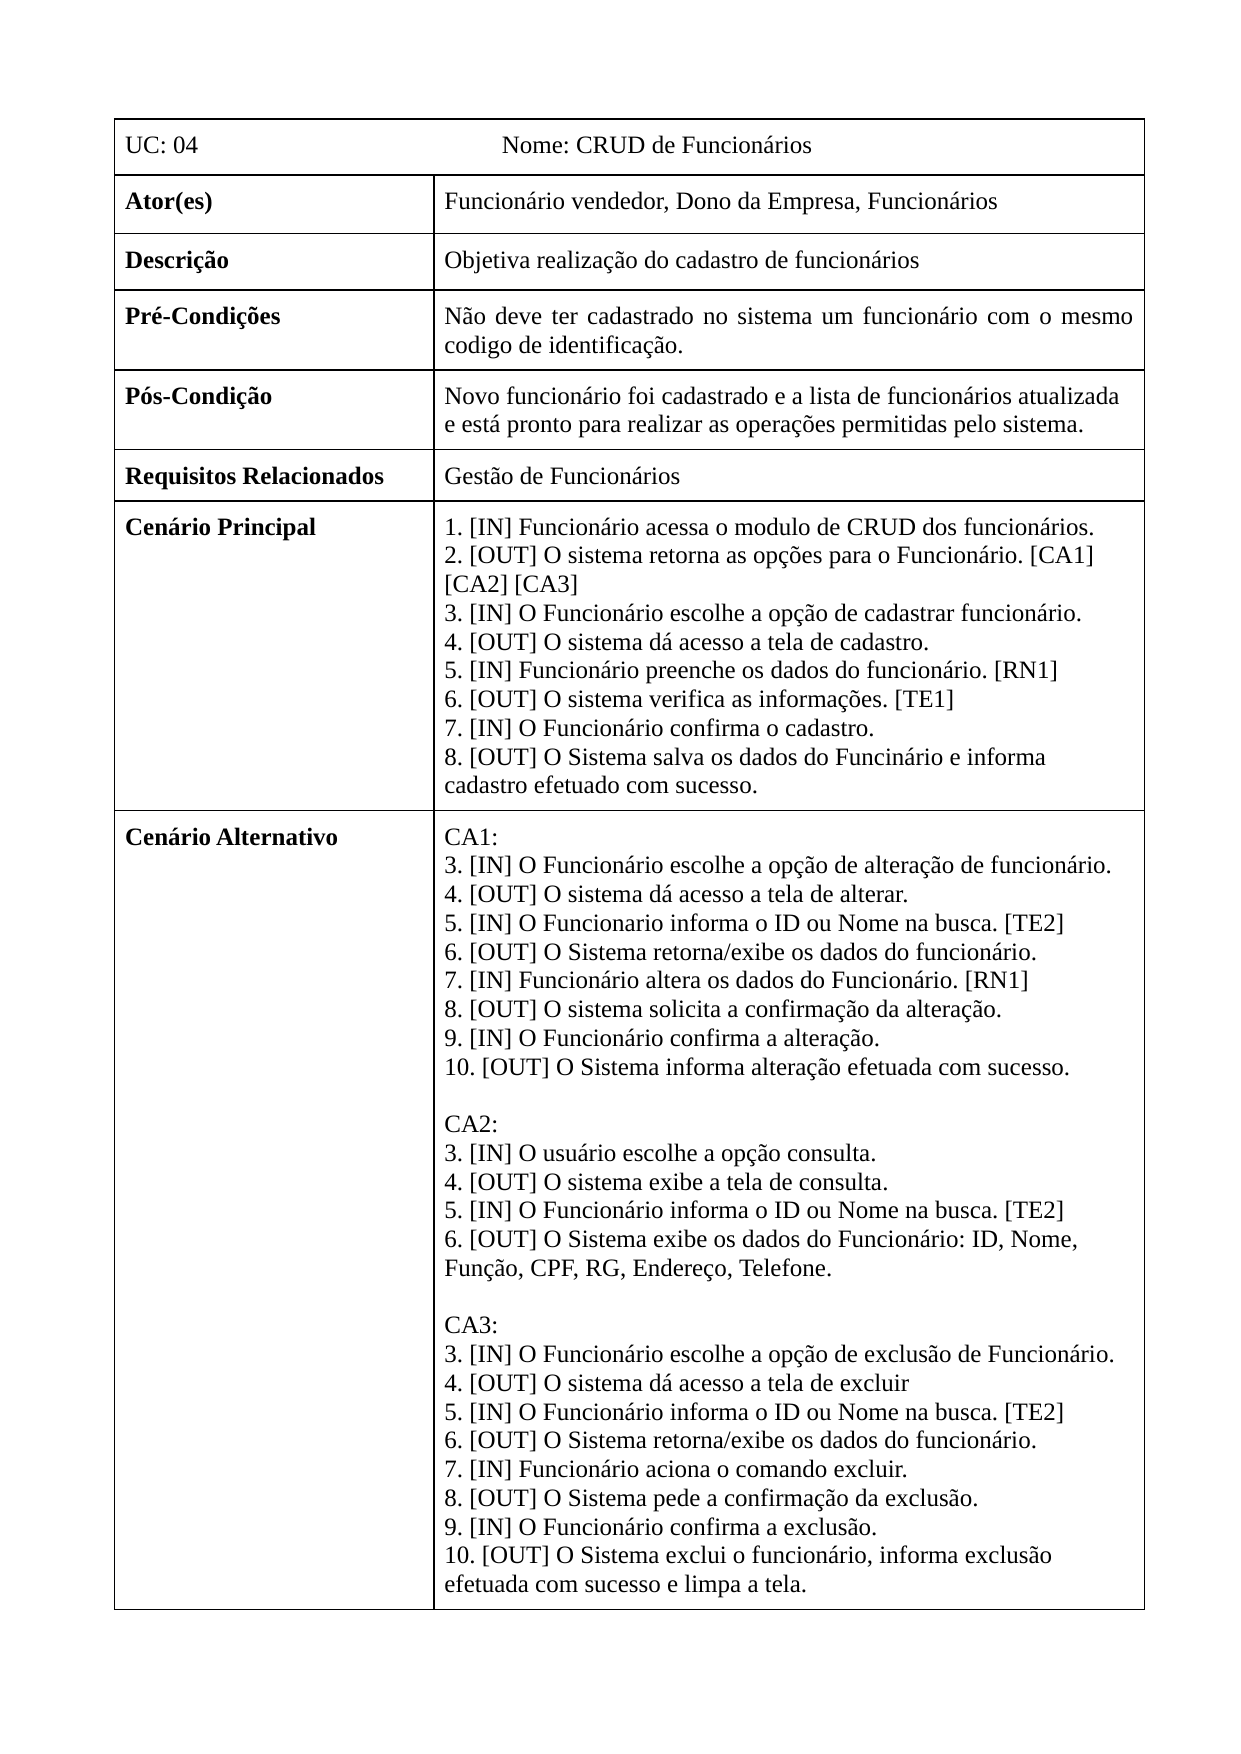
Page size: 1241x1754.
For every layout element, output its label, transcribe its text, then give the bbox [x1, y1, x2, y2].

table_cell 1. [IN] Funcionário acessa o modulo de CRUD dos funcionários. 2. [OUT] O sistema retorna as opções para o Funcionário. [CA1][CA2] [CA3] 3. [IN] O Funcionário escolhe a opção de cadastrar funcionário. 4. [OUT] O sistema dá acesso a tela de cadastro. 5. [IN] Funcionário preenche os dados do funcionário. [RN1] 6. [OUT] O sistema verifica as informações. [TE1] 7. [IN] O Funcionário confirma o cadastro. 8. [OUT] O Sistema salva os dados do Funcinário e informa cadastro efetuado com sucesso. [435, 502, 1144, 810]
table_cell Ator(es) [115, 176, 433, 233]
table_cell Cenário Alternativo [115, 811, 433, 1608]
table_cell Descrição [115, 234, 433, 289]
table_cell Pré-Condições [115, 291, 433, 369]
table_cell Novo funcionário foi cadastrado e a lista de funcionários atualizada e está pronto para realizar as operações permitidas pelo sistema. [435, 371, 1144, 449]
table_cell Cenário Principal [115, 502, 433, 810]
table_cell Não deve ter cadastrado no sistema um funcionário com o mesmo codigo de identificação. [435, 291, 1144, 369]
table_cell Requisitos Relacionados [115, 450, 433, 500]
table_header UC: 04 Nome: CRUD de Funcionários [115, 120, 1144, 174]
table_cell CA1: 3. [IN] O Funcionário escolhe a opção de alteração de funcionário. 4. [OUT] O sistema dá acesso a tela de alterar. 5. [IN] O Funcionario informa o ID ou Nome na busca. [TE2] 6. [OUT] O Sistema retorna/exibe os dados do funcionário. 7. [IN] Funcionário altera os dados do Funcionário. [RN1] 8. [OUT] O sistema solicita a confirmação da alteração. 9. [IN] O Funcionário confirma a alteração. 10. [OUT] O Sistema informa alteração efetuada com sucesso. CA2: 3. [IN] O usuário escolhe a opção consulta. 4. [OUT] O sistema exibe a tela de consulta. 5. [IN] O Funcionário informa o ID ou Nome na busca. [TE2] 6. [OUT] O Sistema exibe os dados do Funcionário: ID, Nome, Função, CPF, RG, Endereço, Telefone. CA3: 3. [IN] O Funcionário escolhe a opção de exclusão de Funcionário. 4. [OUT] O sistema dá acesso a tela de excluir 5. [IN] O Funcionário informa o ID ou Nome na busca. [TE2] 6. [OUT] O Sistema retorna/exibe os dados do funcionário. 7. [IN] Funcionário aciona o comando excluir. 8. [OUT] O Sistema pede a confirmação da exclusão. 9. [IN] O Funcionário confirma a exclusão. 10. [OUT] O Sistema exclui o funcionário, informa exclusão efetuada com sucesso e limpa a tela. [435, 811, 1144, 1608]
table_cell Pós-Condição [115, 371, 433, 449]
table_cell Objetiva realização do cadastro de funcionários [435, 234, 1144, 289]
table_cell Funcionário vendedor, Dono da Empresa, Funcionários [435, 176, 1144, 233]
table_cell Gestão de Funcionários [435, 450, 1144, 500]
